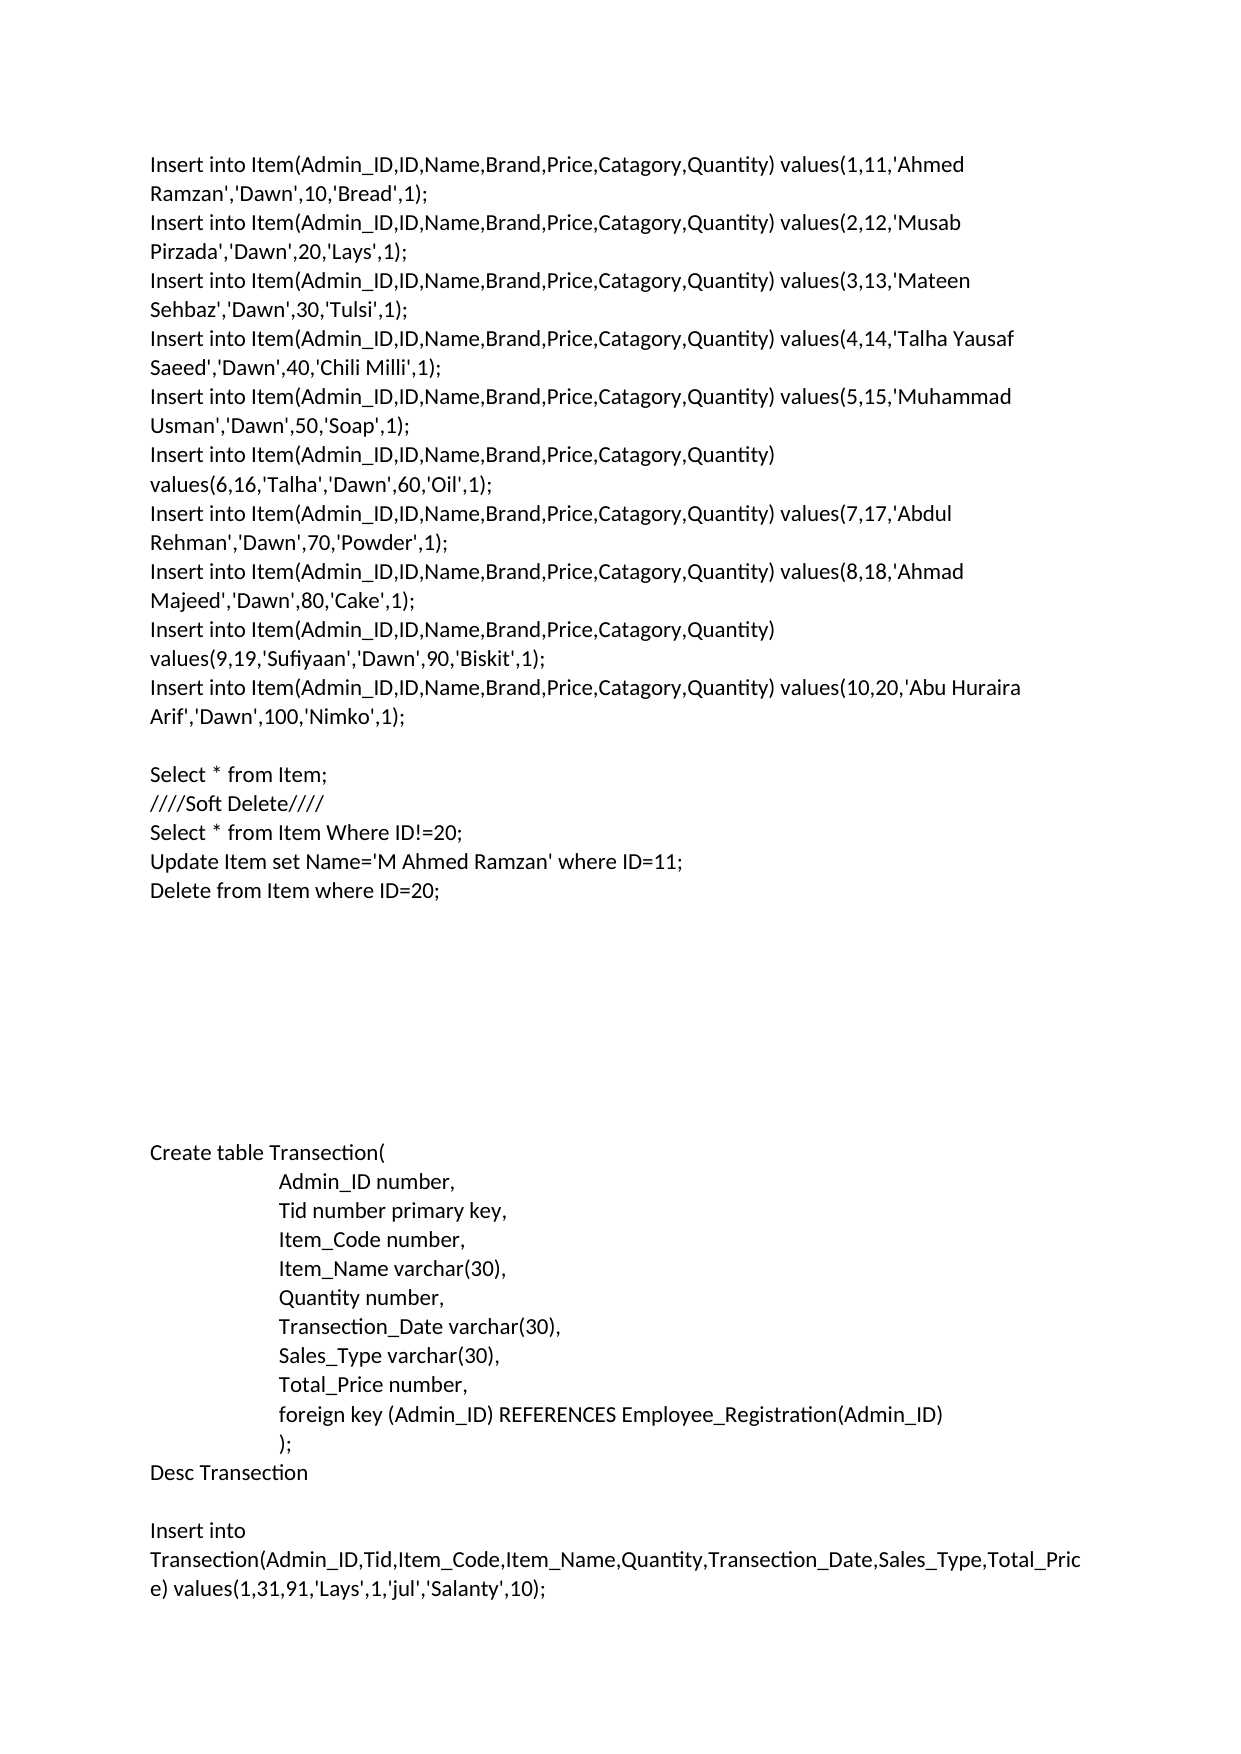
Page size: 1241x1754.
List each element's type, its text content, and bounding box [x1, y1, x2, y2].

text Insert into Item(Admin_ID,ID,Name,Brand,Price,Catagory,Quantity) values(8,18,'Ahmad Majeed','Dawn',80,'Cake',1); [150, 557, 1090, 614]
text Sales_Type varchar(30), [150, 1342, 1090, 1369]
text Update Item set Name='M Ahmed Ramzan' where ID=11; [150, 847, 1090, 876]
text Insert into Transection(Admin_ID,Tid,Item_Code,Item_Name,Quantity,Transection_Date,Sales_Type,Total_Price) values(1,31,91,'Lays',1,'jul','Salanty',10); [150, 1516, 1090, 1602]
text Insert into Item(Admin_ID,ID,Name,Brand,Price,Catagory,Quantity) values(6,16,'Talha','Dawn',60,'Oil',1); [150, 441, 1090, 498]
text Delete from Item where ID=20; [150, 877, 1090, 904]
text Insert into Item(Admin_ID,ID,Name,Brand,Price,Catagory,Quantity) values(10,20,'Abu Huraira Arif','Dawn',100,'Nimko',1); [150, 673, 1090, 730]
text Total_Price number, [150, 1371, 1090, 1399]
text Tid number primary key, [150, 1196, 1090, 1224]
text Insert into Item(Admin_ID,ID,Name,Brand,Price,Catagory,Quantity) values(9,19,'Sufiyaan','Dawn',90,'Biskit',1); [150, 615, 1090, 672]
text Transection_Date varchar(30), [150, 1312, 1090, 1341]
text Select * from Item; [150, 760, 1090, 788]
text Insert into Item(Admin_ID,ID,Name,Brand,Price,Catagory,Quantity) values(2,12,'Musab Pirzada','Dawn',20,'Lays',1); [150, 208, 1090, 265]
text Insert into Item(Admin_ID,ID,Name,Brand,Price,Catagory,Quantity) values(5,15,'Muhammad Usman','Dawn',50,'Soap',1); [150, 382, 1090, 439]
text Quantity number, [150, 1283, 1090, 1311]
text Create table Transection( [150, 1138, 1090, 1166]
text Item_Name varchar(30), [150, 1254, 1090, 1282]
text Insert into Item(Admin_ID,ID,Name,Brand,Price,Catagory,Quantity) values(4,14,'Talha Yausaf Saeed','Dawn',40,'Chili Milli',1); [150, 324, 1090, 381]
text ); [150, 1429, 1090, 1457]
text Item_Code number, [150, 1225, 1090, 1253]
text Admin_ID number, [150, 1167, 1090, 1195]
text Desc Transection [150, 1458, 1090, 1486]
text ////Soft Delete//// [150, 789, 1090, 817]
text Insert into Item(Admin_ID,ID,Name,Brand,Price,Catagory,Quantity) values(7,17,'Abdul Rehman','Dawn',70,'Powder',1); [150, 499, 1090, 556]
text Insert into Item(Admin_ID,ID,Name,Brand,Price,Catagory,Quantity) values(3,13,'Mateen Sehbaz','Dawn',30,'Tulsi',1); [150, 266, 1090, 323]
text Insert into Item(Admin_ID,ID,Name,Brand,Price,Catagory,Quantity) values(1,11,'Ahmed Ramzan','Dawn',10,'Bread',1); [150, 150, 1090, 207]
text Select * from Item Where ID!=20; [150, 818, 1090, 846]
text foreign key (Admin_ID) REFERENCES Employee_Registration(Admin_ID) [150, 1400, 1090, 1428]
